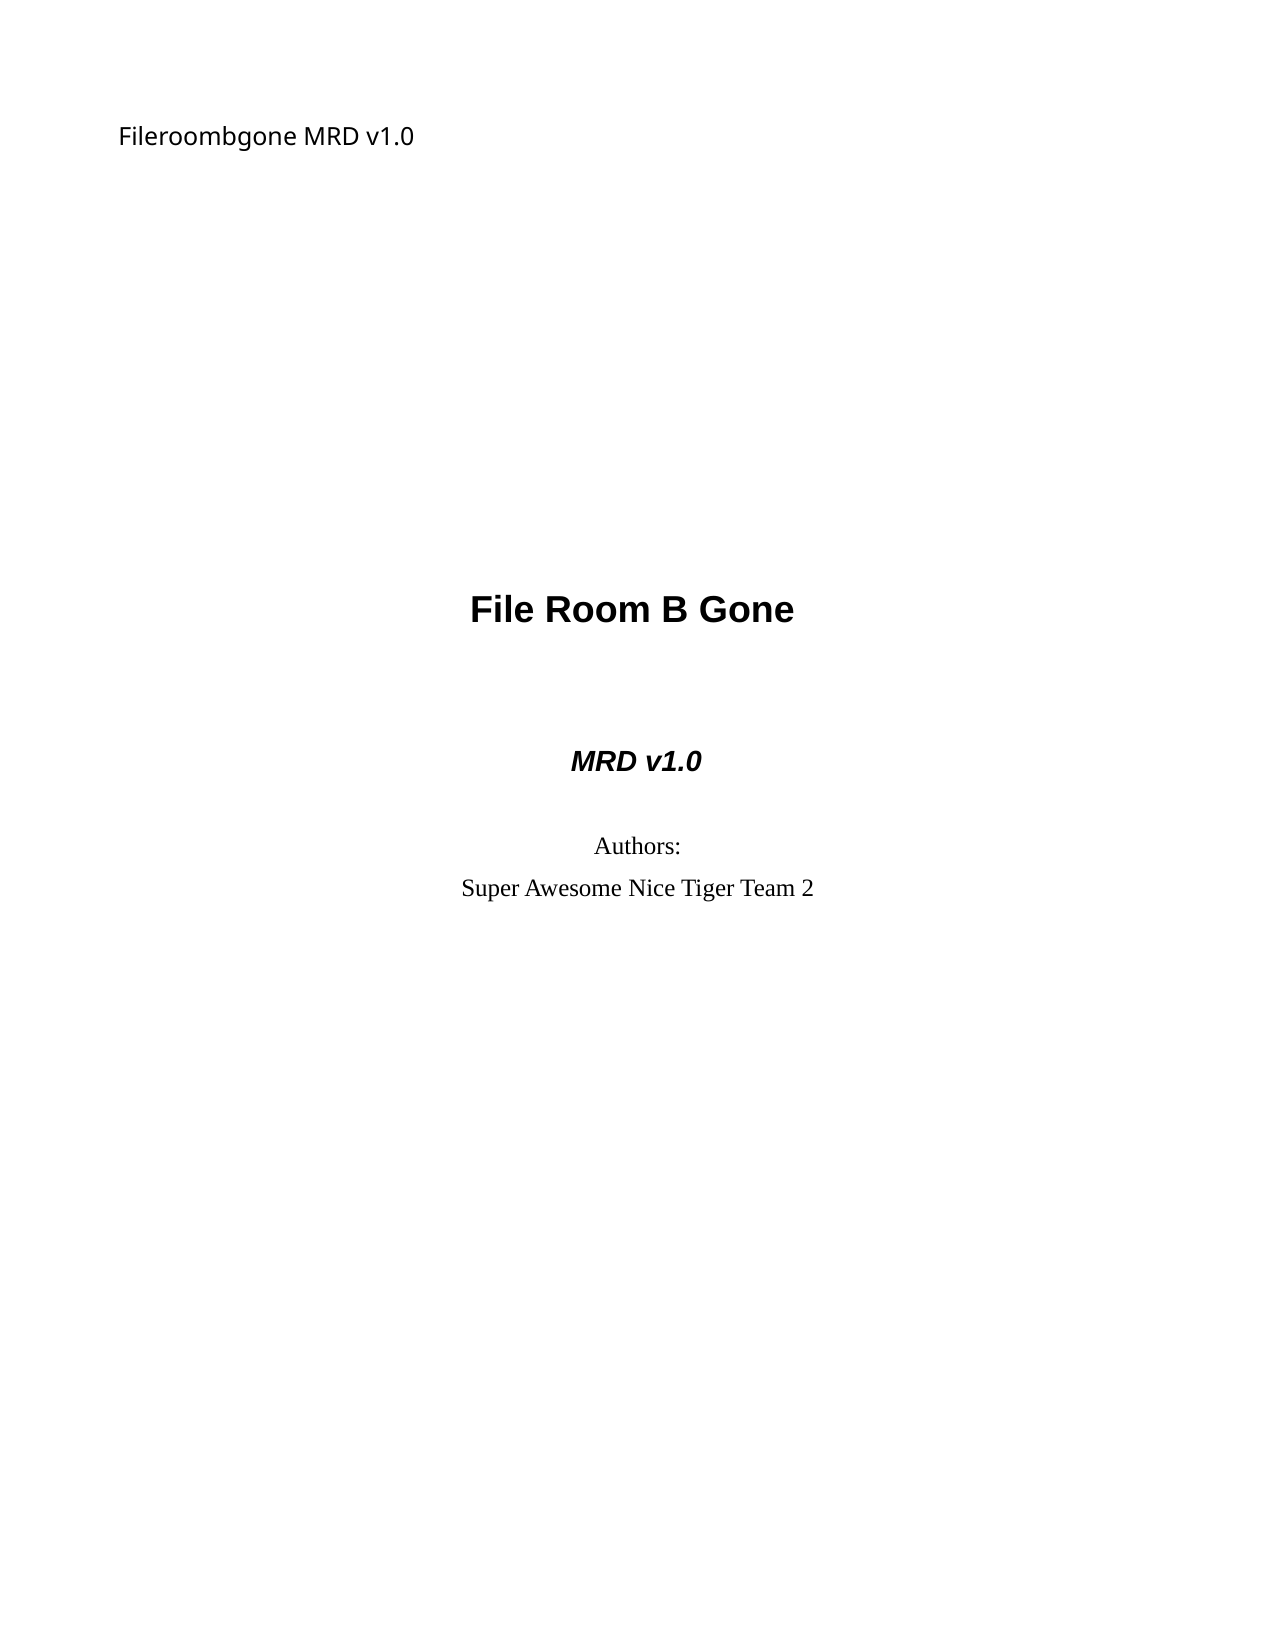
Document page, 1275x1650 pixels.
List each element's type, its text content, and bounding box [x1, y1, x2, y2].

text Super Awesome Nice Tiger Team 2 [118, 873, 1157, 901]
subtitle MRD v1.0 [118, 744, 1157, 778]
text Authors: [118, 831, 1157, 860]
subtitle File Room B Gone [118, 587, 1157, 631]
